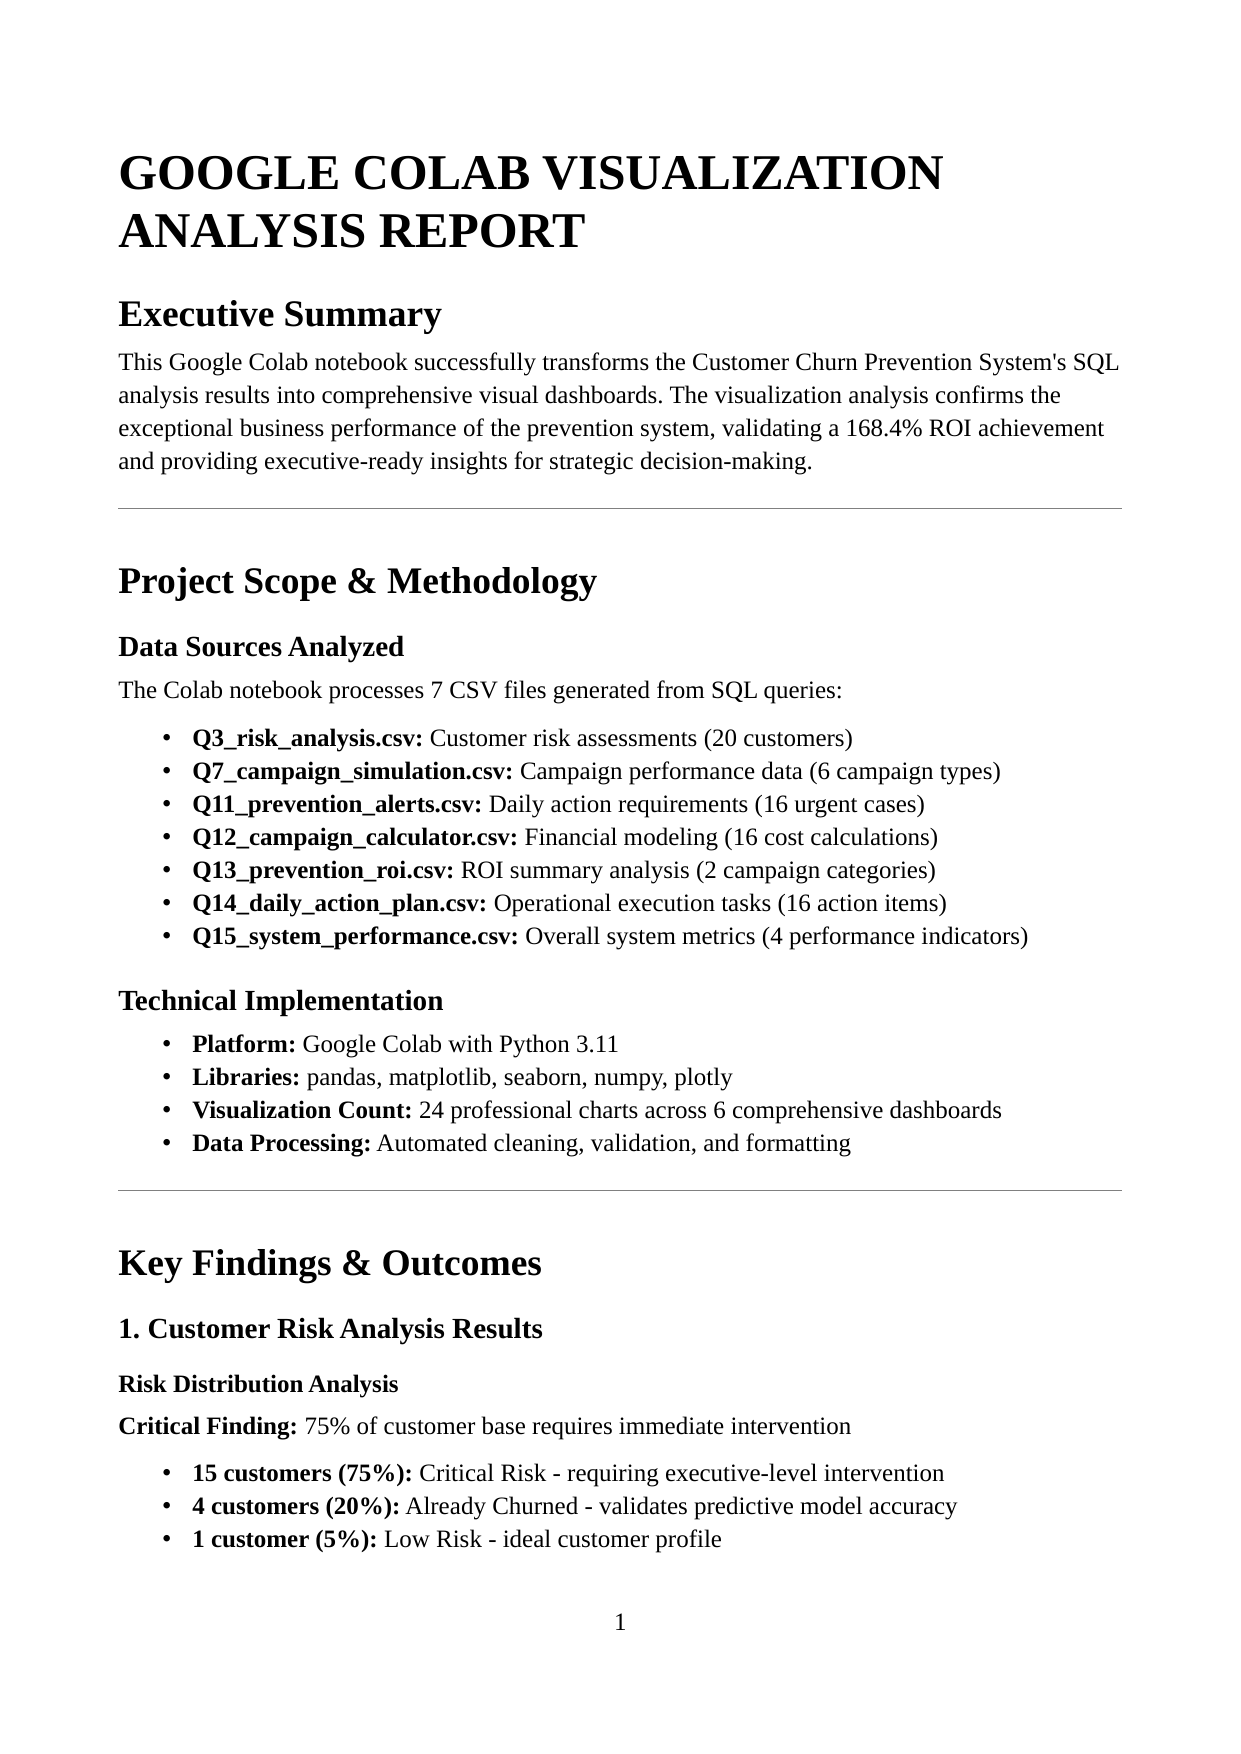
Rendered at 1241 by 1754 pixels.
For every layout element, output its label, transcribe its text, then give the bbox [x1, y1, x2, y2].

list Platform: Google Colab with Python 3.11 [162, 1029, 1122, 1058]
list Q7_campaign_simulation.csv: Campaign performance data (6 campaign types) [162, 756, 1122, 784]
subtitle Executive Summary [118, 291, 1122, 334]
list Data Processing: Automated cleaning, validation, and formatting [162, 1128, 1122, 1157]
subtitle Key Findings & Outcomes [118, 1241, 1122, 1284]
list Q14_daily_action_plan.csv: Operational execution tasks (16 action items) [162, 888, 1122, 917]
subtitle Risk Distribution Analysis [118, 1369, 1122, 1398]
list 4 customers (20%): Already Churned - validates predictive model accuracy [162, 1491, 1122, 1520]
list Libraries: pandas, matplotlib, seaborn, numpy, plotly [162, 1062, 1122, 1091]
list 15 customers (75%): Critical Risk - requiring executive-level intervention [162, 1458, 1122, 1487]
text The Colab notebook processes 7 CSV files generated from SQL queries: [118, 675, 1122, 704]
text Critical Finding: 75% of customer base requires immediate intervention [118, 1411, 1122, 1439]
subtitle 1. Customer Risk Analysis Results [118, 1311, 1122, 1344]
subtitle GOOGLE COLAB VISUALIZATION ANALYSIS REPORT [118, 143, 1122, 258]
list Visualization Count: 24 professional charts across 6 comprehensive dashboards [162, 1095, 1122, 1124]
list Q13_prevention_roi.csv: ROI summary analysis (2 campaign categories) [162, 855, 1122, 883]
list Q12_campaign_calculator.csv: Financial modeling (16 cost calculations) [162, 822, 1122, 851]
subtitle Data Sources Analyzed [118, 629, 1122, 663]
subtitle Project Scope & Methodology [118, 559, 1122, 602]
list Q3_risk_analysis.csv: Customer risk assessments (20 customers) [162, 723, 1122, 751]
list 1 customer (5%): Low Risk - ideal customer profile [162, 1524, 1122, 1553]
text This Google Colab notebook successfully transforms the Customer Churn Prevention System's SQL analysis results into comprehensive visual dashboards. The visualization analysis confirms the exceptional business performance of the prevention system, validating a 168.4% ROI achievement and providing executive-ready insights for strategic decision-making. [118, 347, 1122, 475]
subtitle Technical Implementation [118, 983, 1122, 1017]
list Q11_prevention_alerts.csv: Daily action requirements (16 urgent cases) [162, 789, 1122, 817]
list Q15_system_performance.csv: Overall system metrics (4 performance indicators) [162, 921, 1122, 949]
